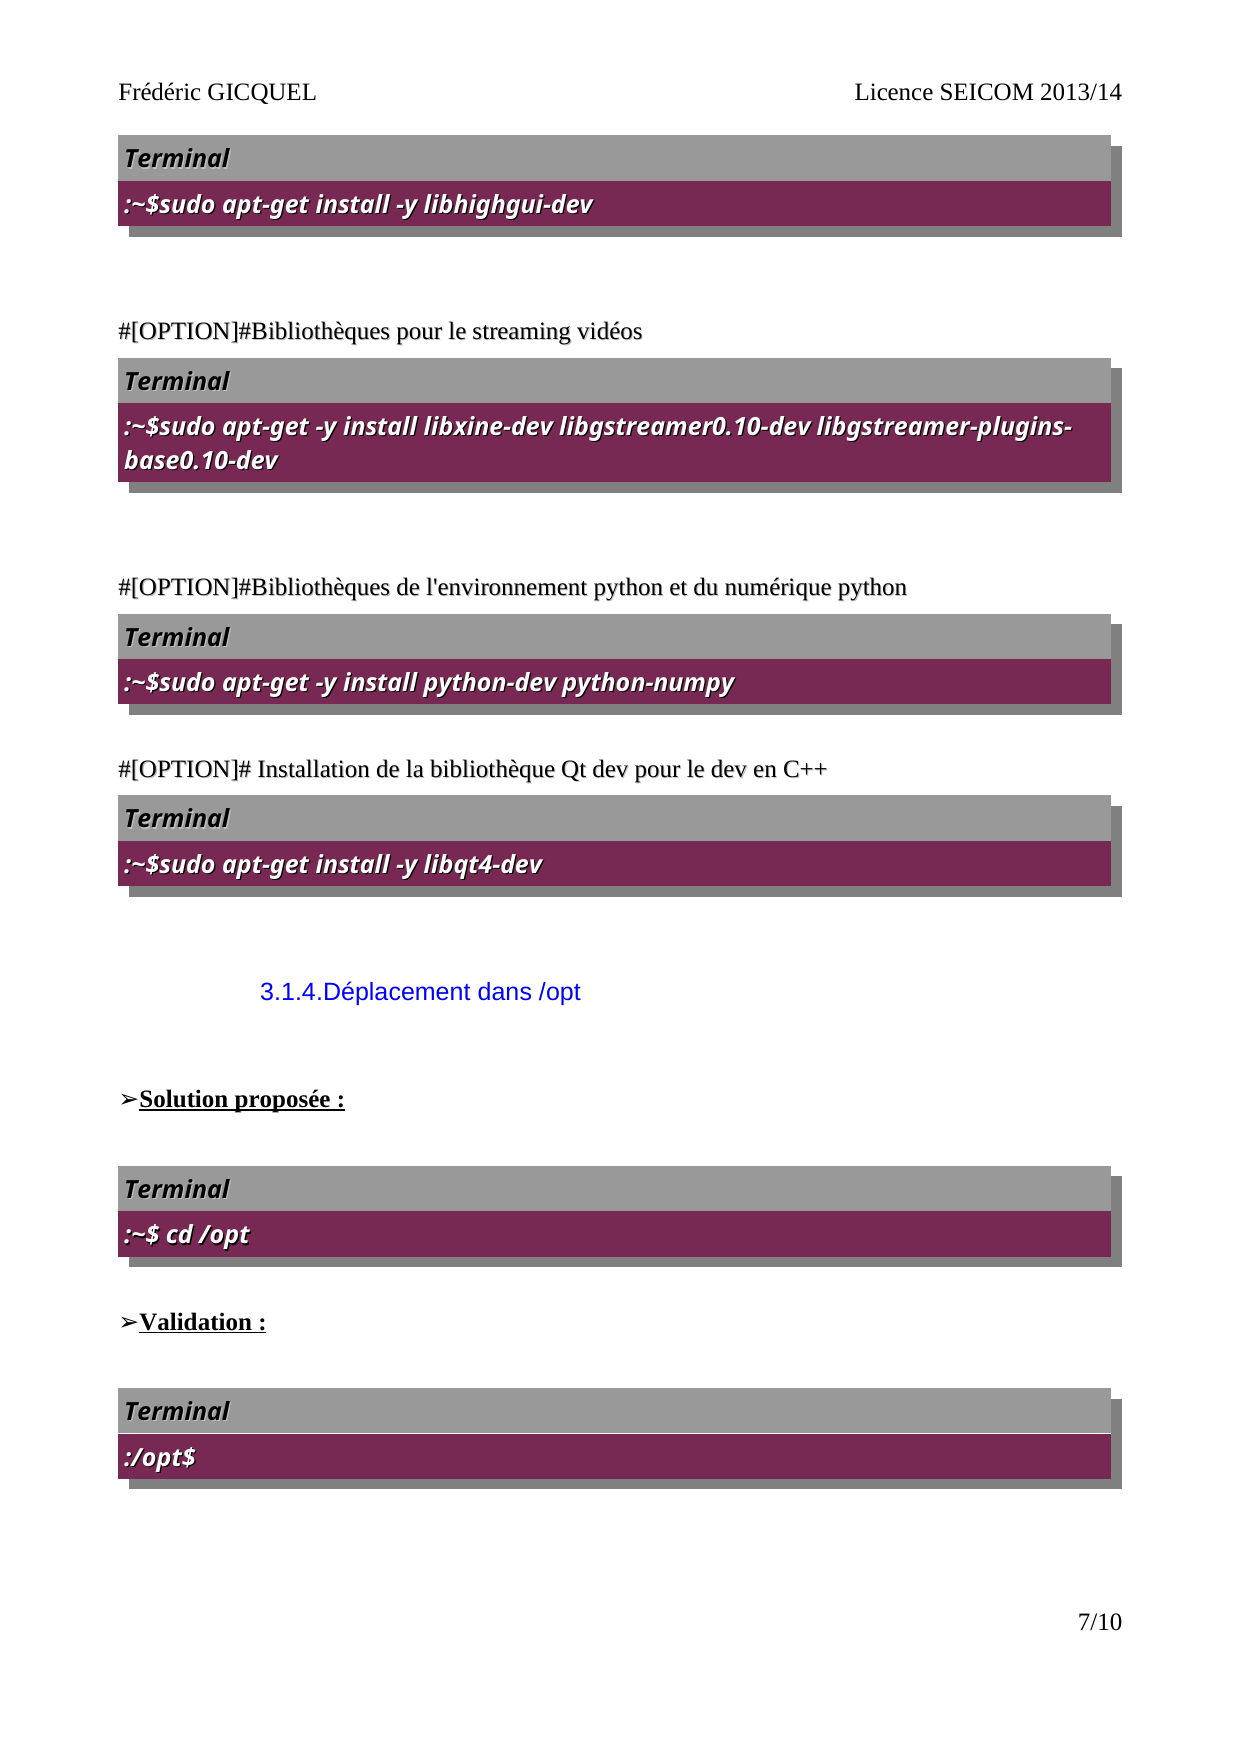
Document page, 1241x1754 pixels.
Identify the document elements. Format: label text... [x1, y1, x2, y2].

table_header Terminal [118, 1388, 1111, 1433]
text ➢Validation : [118, 1308, 1122, 1335]
table_cell :~$sudo apt-get -y install python-dev python-numpy [118, 659, 1111, 704]
table_cell :/opt$ [118, 1434, 1111, 1479]
table_header Terminal [118, 614, 1111, 659]
text #[OPTION]#Bibliothèques pour le streaming vidéos [118, 317, 1122, 345]
table_cell :~$sudo apt-get install -y libhighgui-dev [118, 181, 1111, 226]
table_header Terminal [118, 358, 1111, 403]
text #[OPTION]#Bibliothèques de l'environnement python et du numérique python [118, 573, 1122, 601]
table_cell :~$ cd /opt [118, 1211, 1111, 1257]
table_cell :~$sudo apt-get -y install libxine-dev libgstreamer0.10-dev libgstreamer-plugins-base0.10-dev [118, 403, 1111, 482]
table_header Terminal [118, 1166, 1111, 1211]
subtitle 3.1.4.Déplacement dans /opt [260, 977, 1122, 1005]
table_cell :~$sudo apt-get install -y libqt4-dev [118, 841, 1111, 886]
text #[OPTION]# Installation de la bibliothèque Qt dev pour le dev en C++ [118, 755, 1122, 783]
table_header Terminal [118, 135, 1111, 181]
table_header Terminal [118, 795, 1111, 841]
text ➢Solution proposée : [118, 1086, 1122, 1113]
